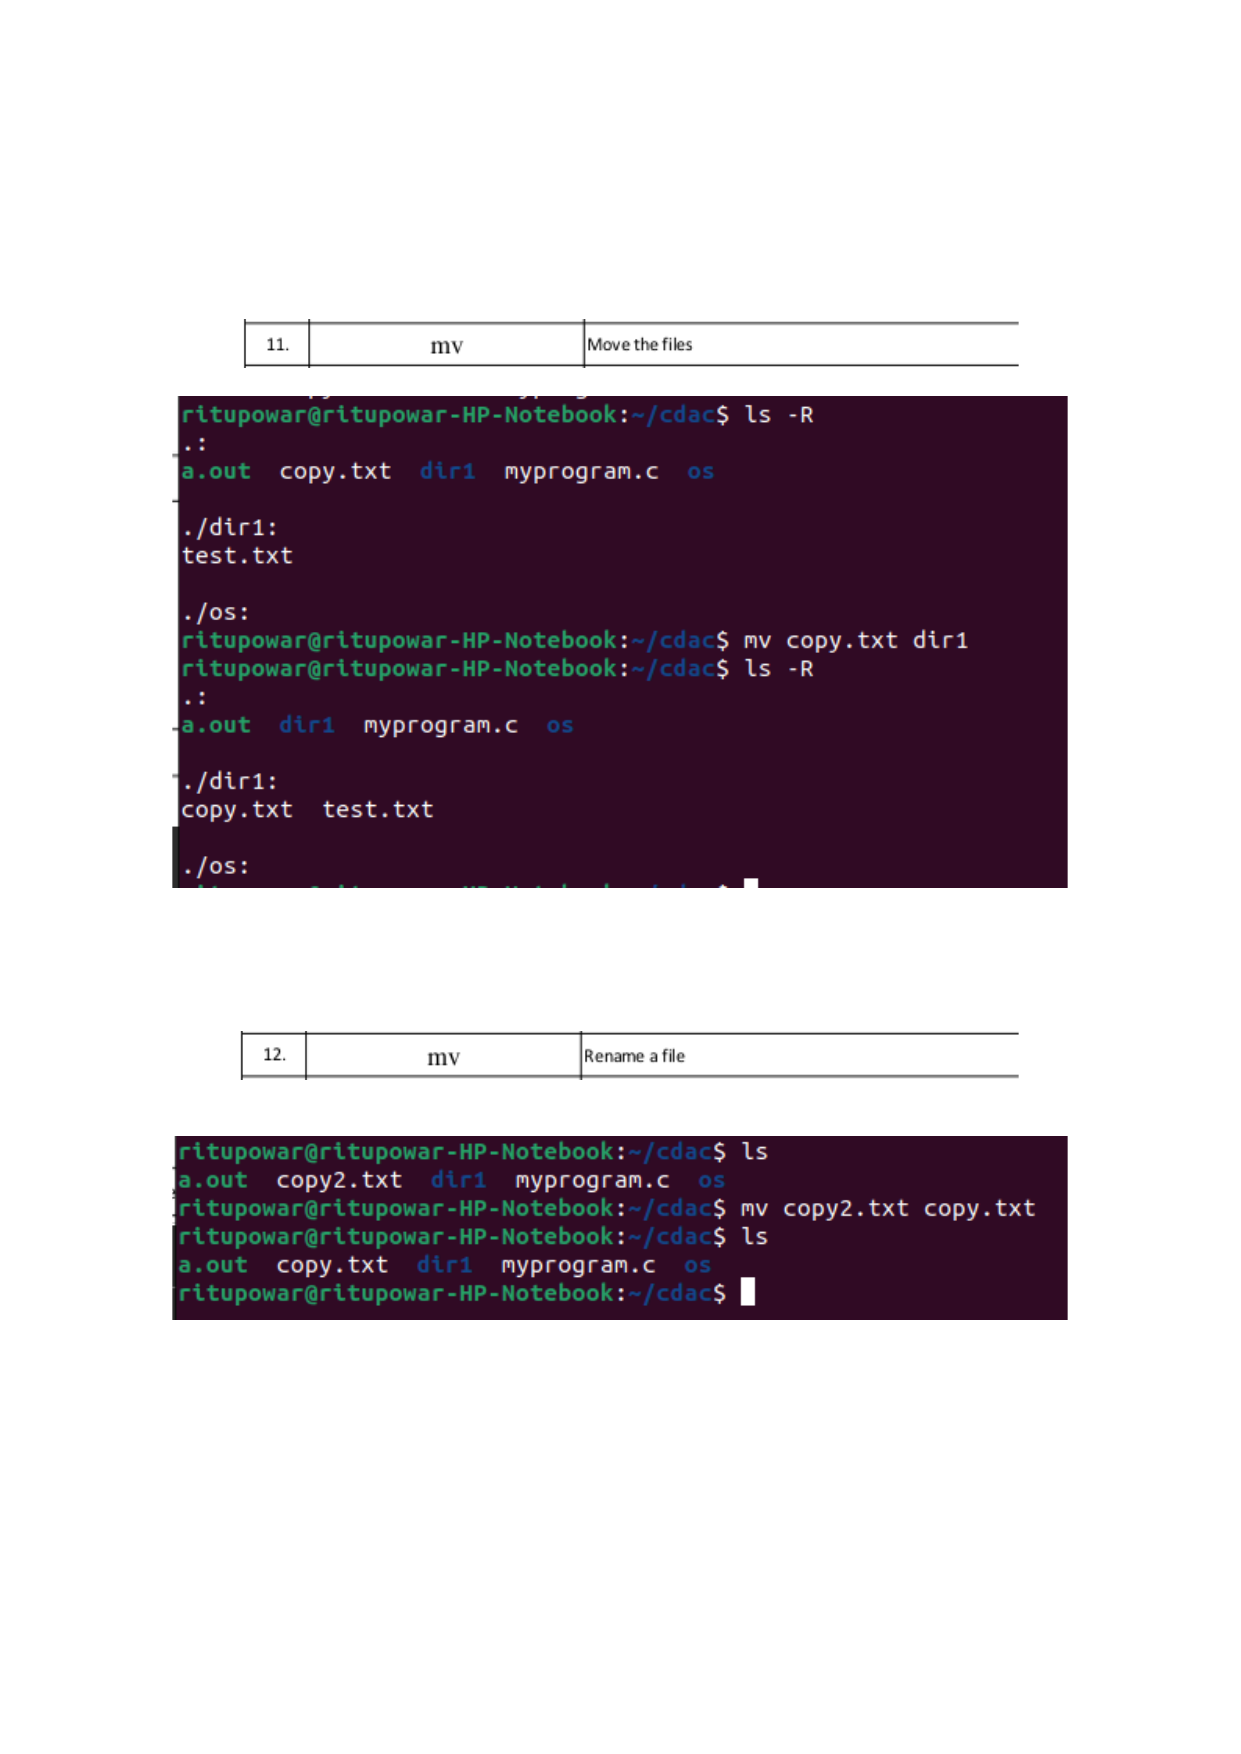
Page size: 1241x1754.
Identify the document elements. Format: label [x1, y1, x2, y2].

picture [221, 319, 1019, 368]
picture [172, 396, 1068, 888]
picture [221, 1031, 1019, 1080]
picture [172, 1136, 1068, 1320]
